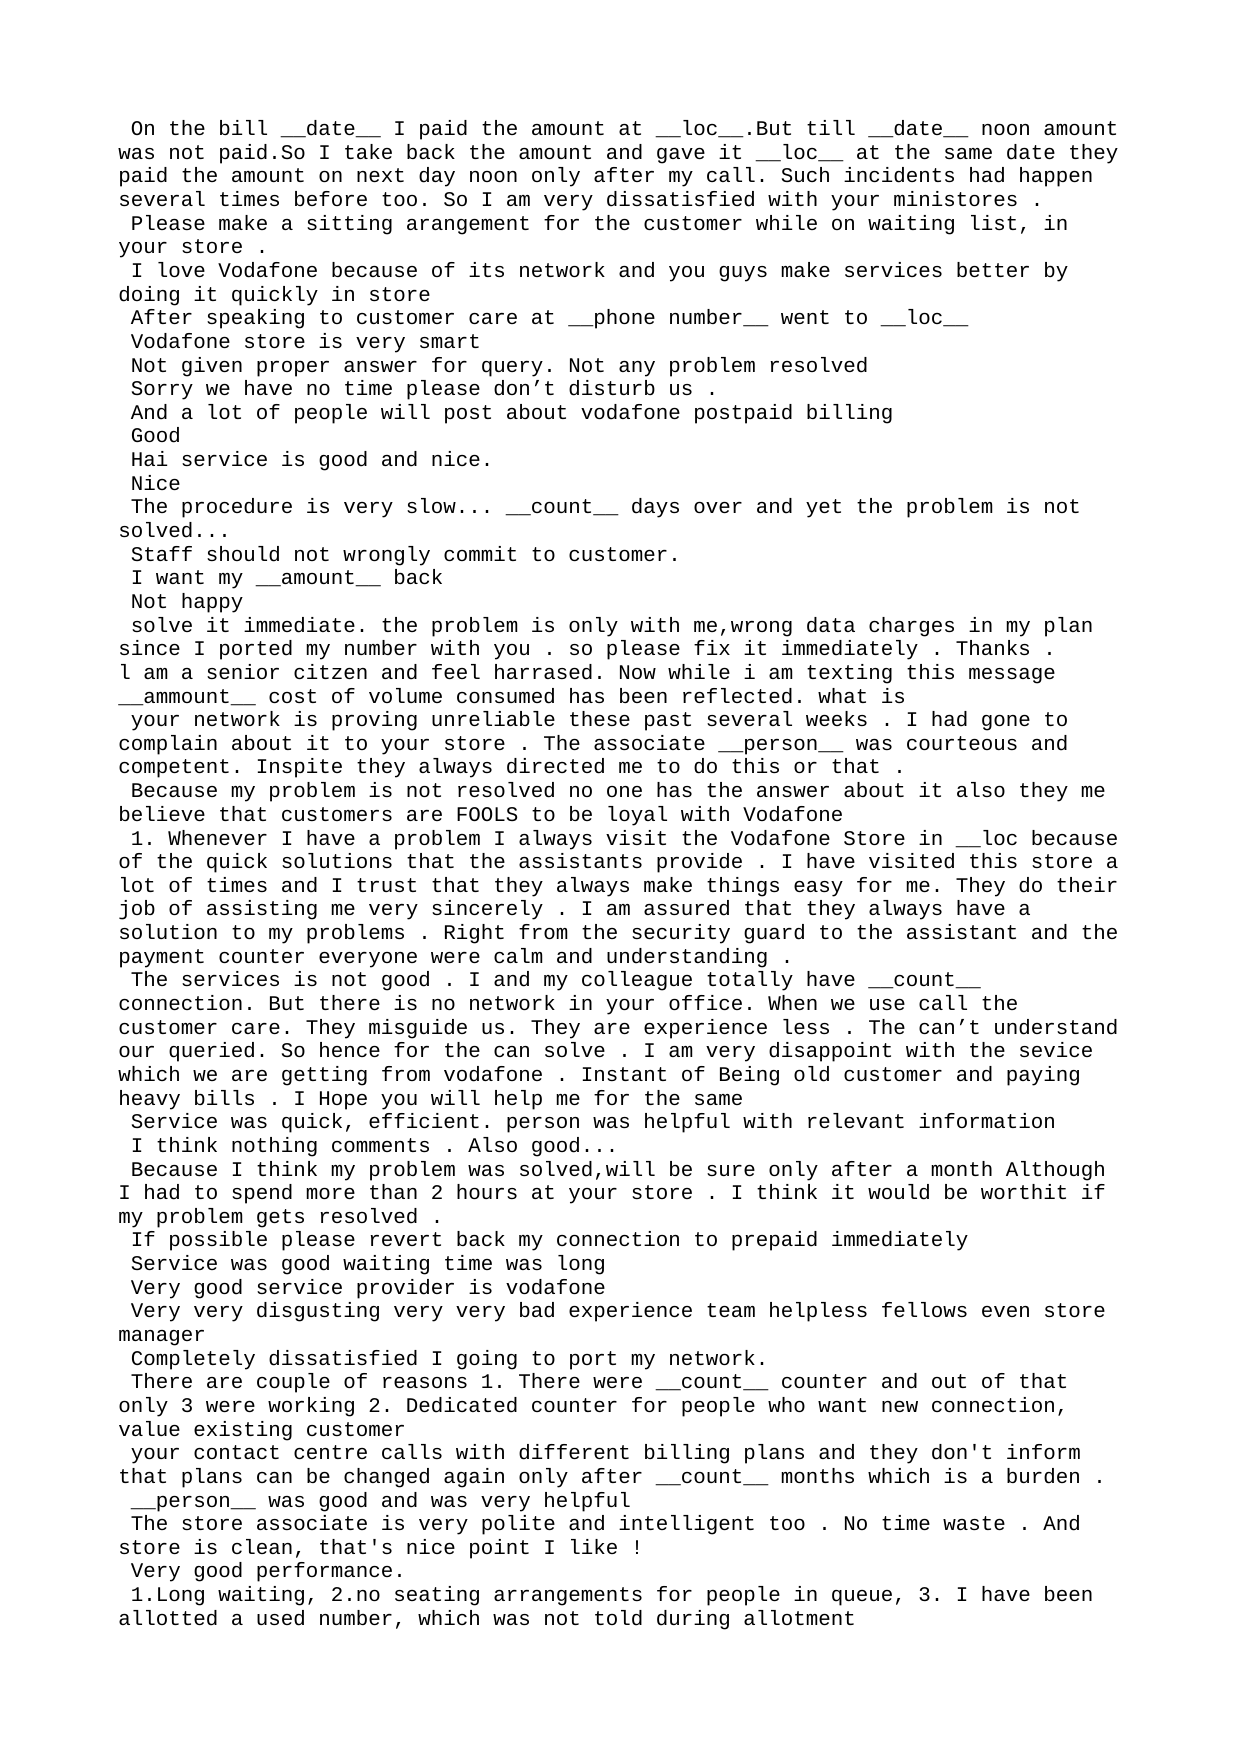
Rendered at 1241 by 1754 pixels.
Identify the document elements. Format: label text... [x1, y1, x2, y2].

text Staff should not wrongly commit to customer. [118, 544, 1122, 567]
text There are couple of reasons 1. There were __count__ counter and out of that only 3 were working 2. Dedicated counter for people who want new connection, value existing customer [118, 1371, 1122, 1442]
text After speaking to customer care at __phone number__ went to __loc__ [118, 307, 1122, 331]
text And a lot of people will post about vodafone postpaid billing [118, 402, 1122, 426]
text Not happy [118, 591, 1122, 615]
text Hai service is good and nice. [118, 449, 1122, 473]
text Very very disgusting very very bad experience team helpless fellows even store manager [118, 1300, 1122, 1348]
text Service was good waiting time was long [118, 1253, 1122, 1277]
text The procedure is very slow... __count__ days over and yet the problem is not solved... [118, 496, 1122, 544]
text solve it immediate. the problem is only with me,wrong data charges in my plan since I ported my number with you . so please fix it immediately . Thanks . [118, 615, 1122, 662]
text Because my problem is not resolved no one has the answer about it also they me believe that customers are FOOLS to be loyal with Vodafone [118, 780, 1122, 827]
text your network is proving unreliable these past several weeks . I had gone to complain about it to your store . The associate __person__ was courteous and competent. Inspite they always directed me to do this or that . [118, 709, 1122, 780]
text Completely dissatisfied I going to port my network. [118, 1348, 1122, 1371]
text l am a senior citzen and feel harrased. Now while i am texting this message __ammount__ cost of volume consumed has been reflected. what is [118, 662, 1122, 709]
text Good [118, 426, 1122, 449]
text Please make a sitting arangement for the customer while on waiting list, in your store . [118, 213, 1122, 260]
text __person__ was good and was very helpful [118, 1489, 1122, 1513]
text Service was quick, efficient. person was helpful with relevant information [118, 1111, 1122, 1135]
text I think nothing comments . Also good... [118, 1135, 1122, 1158]
text 1. Whenever I have a problem I always visit the Vodafone Store in __loc because of the quick solutions that the assistants provide . I have visited this store a lot of times and I trust that they always make things easy for me. They do their job of assisting me very sincerely . I am assured that they always have a solution to my problems . Right from the security guard to the assistant and the payment counter everyone were calm and understanding . [118, 827, 1122, 969]
text Very good service provider is vodafone [118, 1277, 1122, 1300]
text I want my __amount__ back [118, 567, 1122, 591]
text Nice [118, 473, 1122, 496]
text Vodafone store is very smart [118, 331, 1122, 354]
text The store associate is very polite and intelligent too . No time waste . And store is clean, that's nice point I like ! [118, 1513, 1122, 1561]
text The services is not good . I and my colleague totally have __count__ connection. But there is no network in your office. When we use call the customer care. They misguide us. They are experience less . The can’t understand our queried. So hence for the can solve . I am very disappoint with the sevice which we are getting from vodafone . Instant of Being old customer and paying heavy bills . I Hope you will help me for the same [118, 969, 1122, 1111]
text 1.Long waiting, 2.no seating arrangements for people in queue, 3. I have been allotted a used number, which was not told during allotment [118, 1584, 1122, 1631]
text If possible please revert back my connection to prepaid immediately [118, 1229, 1122, 1253]
text Because I think my problem was solved,will be sure only after a month Although I had to spend more than 2 hours at your store . I think it would be worthit if my problem gets resolved . [118, 1158, 1122, 1229]
text I love Vodafone because of its network and you guys make services better by doing it quickly in store [118, 260, 1122, 307]
text Not given proper answer for query. Not any problem resolved [118, 354, 1122, 378]
text Sorry we have no time please don’t disturb us . [118, 378, 1122, 402]
text On the bill __date__ I paid the amount at __loc__.But till __date__ noon amount was not paid.So I take back the amount and gave it __loc__ at the same date they paid the amount on next day noon only after my call. Such incidents had happen several times before too. So I am very dissatisfied with your ministores . [118, 118, 1122, 213]
text your contact centre calls with different billing plans and they don't inform that plans can be changed again only after __count__ months which is a burden . [118, 1442, 1122, 1489]
text Very good performance. [118, 1561, 1122, 1584]
